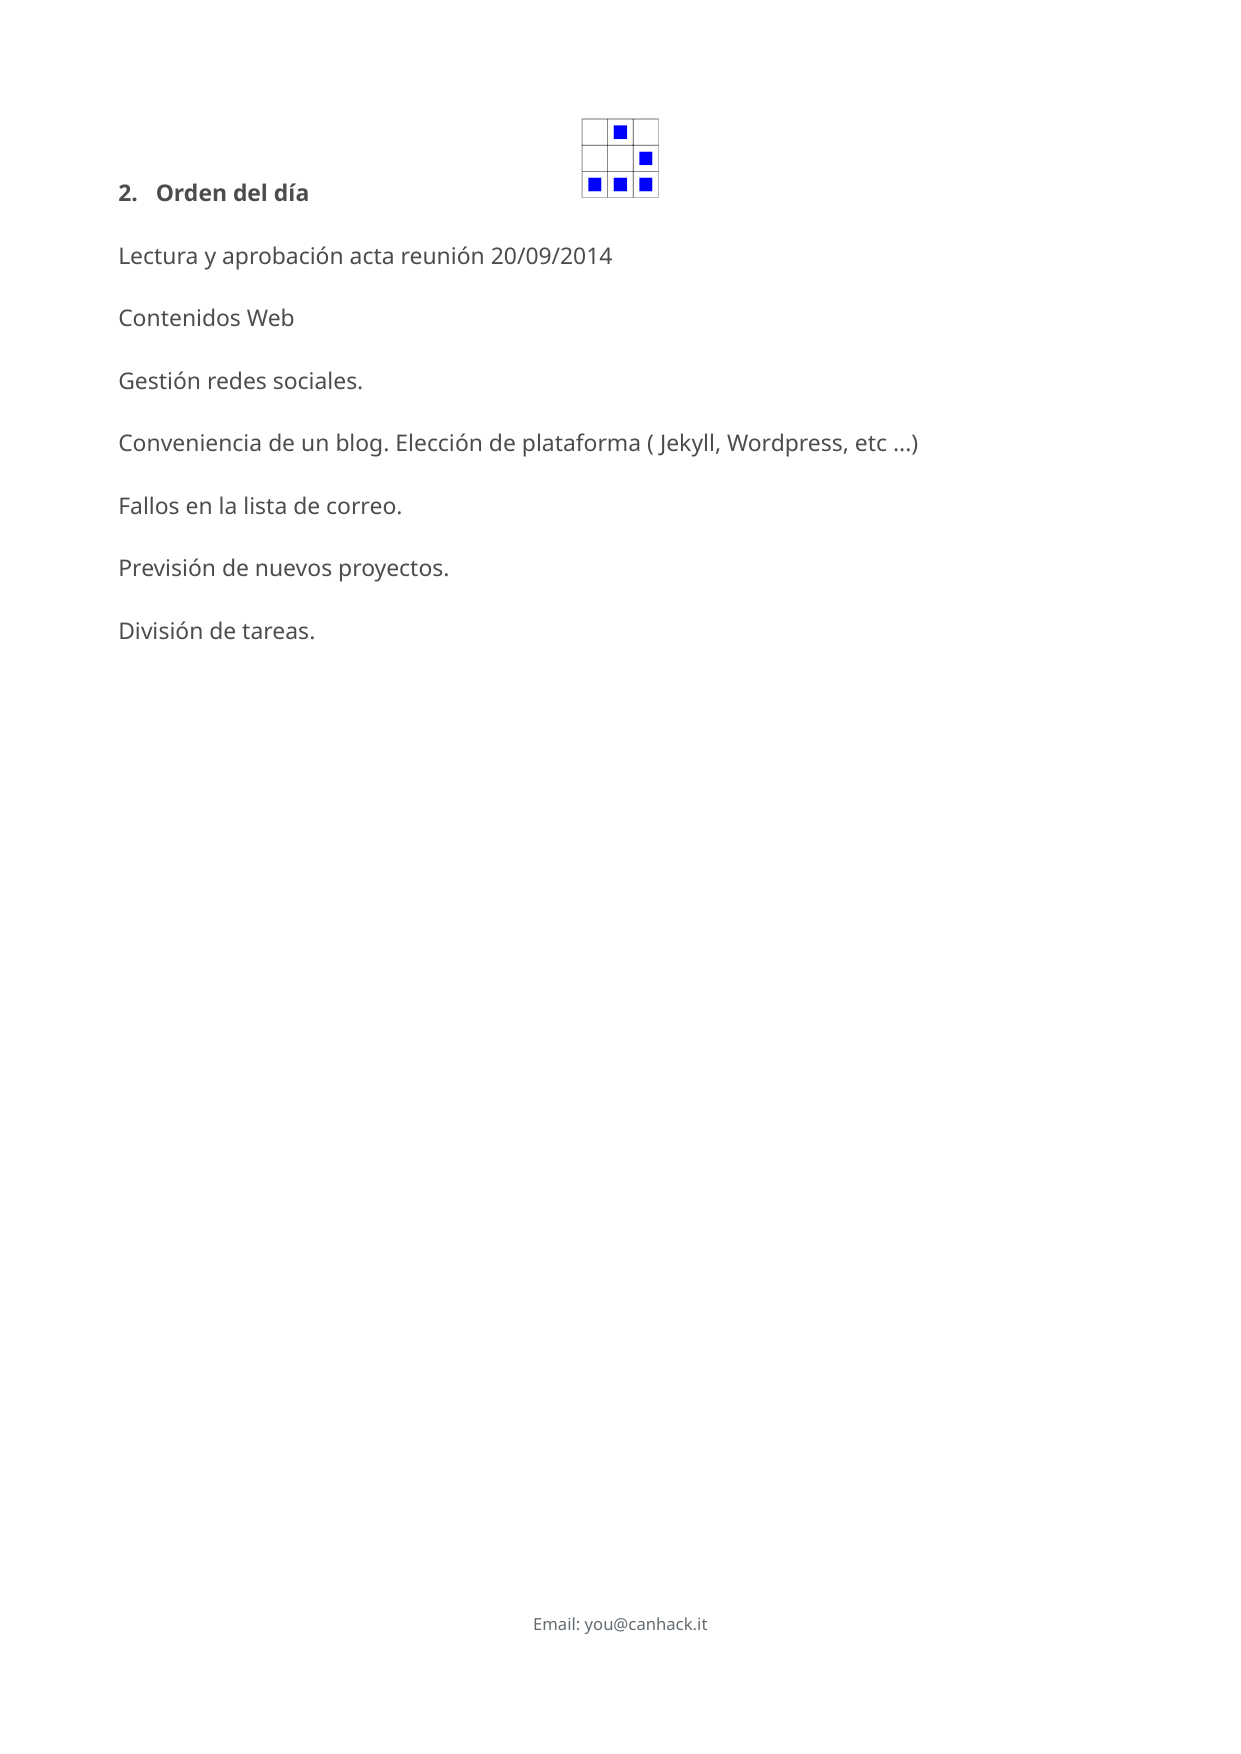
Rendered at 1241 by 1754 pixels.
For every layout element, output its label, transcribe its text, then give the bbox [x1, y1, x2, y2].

text Contenidos Web [118, 302, 1122, 333]
list Orden del día [118, 177, 1122, 208]
picture [581, 118, 659, 198]
text Gestión redes sociales. [118, 364, 1122, 396]
text Conveniencia de un blog. Elección de plataforma ( Jekyll, Wordpress, etc ...) [118, 427, 1122, 458]
text Previsión de nuevos proyectos. [118, 552, 1122, 583]
text División de tareas. [118, 614, 1122, 646]
text Lectura y aprobación acta reunión 20/09/2014 [118, 239, 1122, 271]
text Fallos en la lista de correo. [118, 489, 1122, 521]
